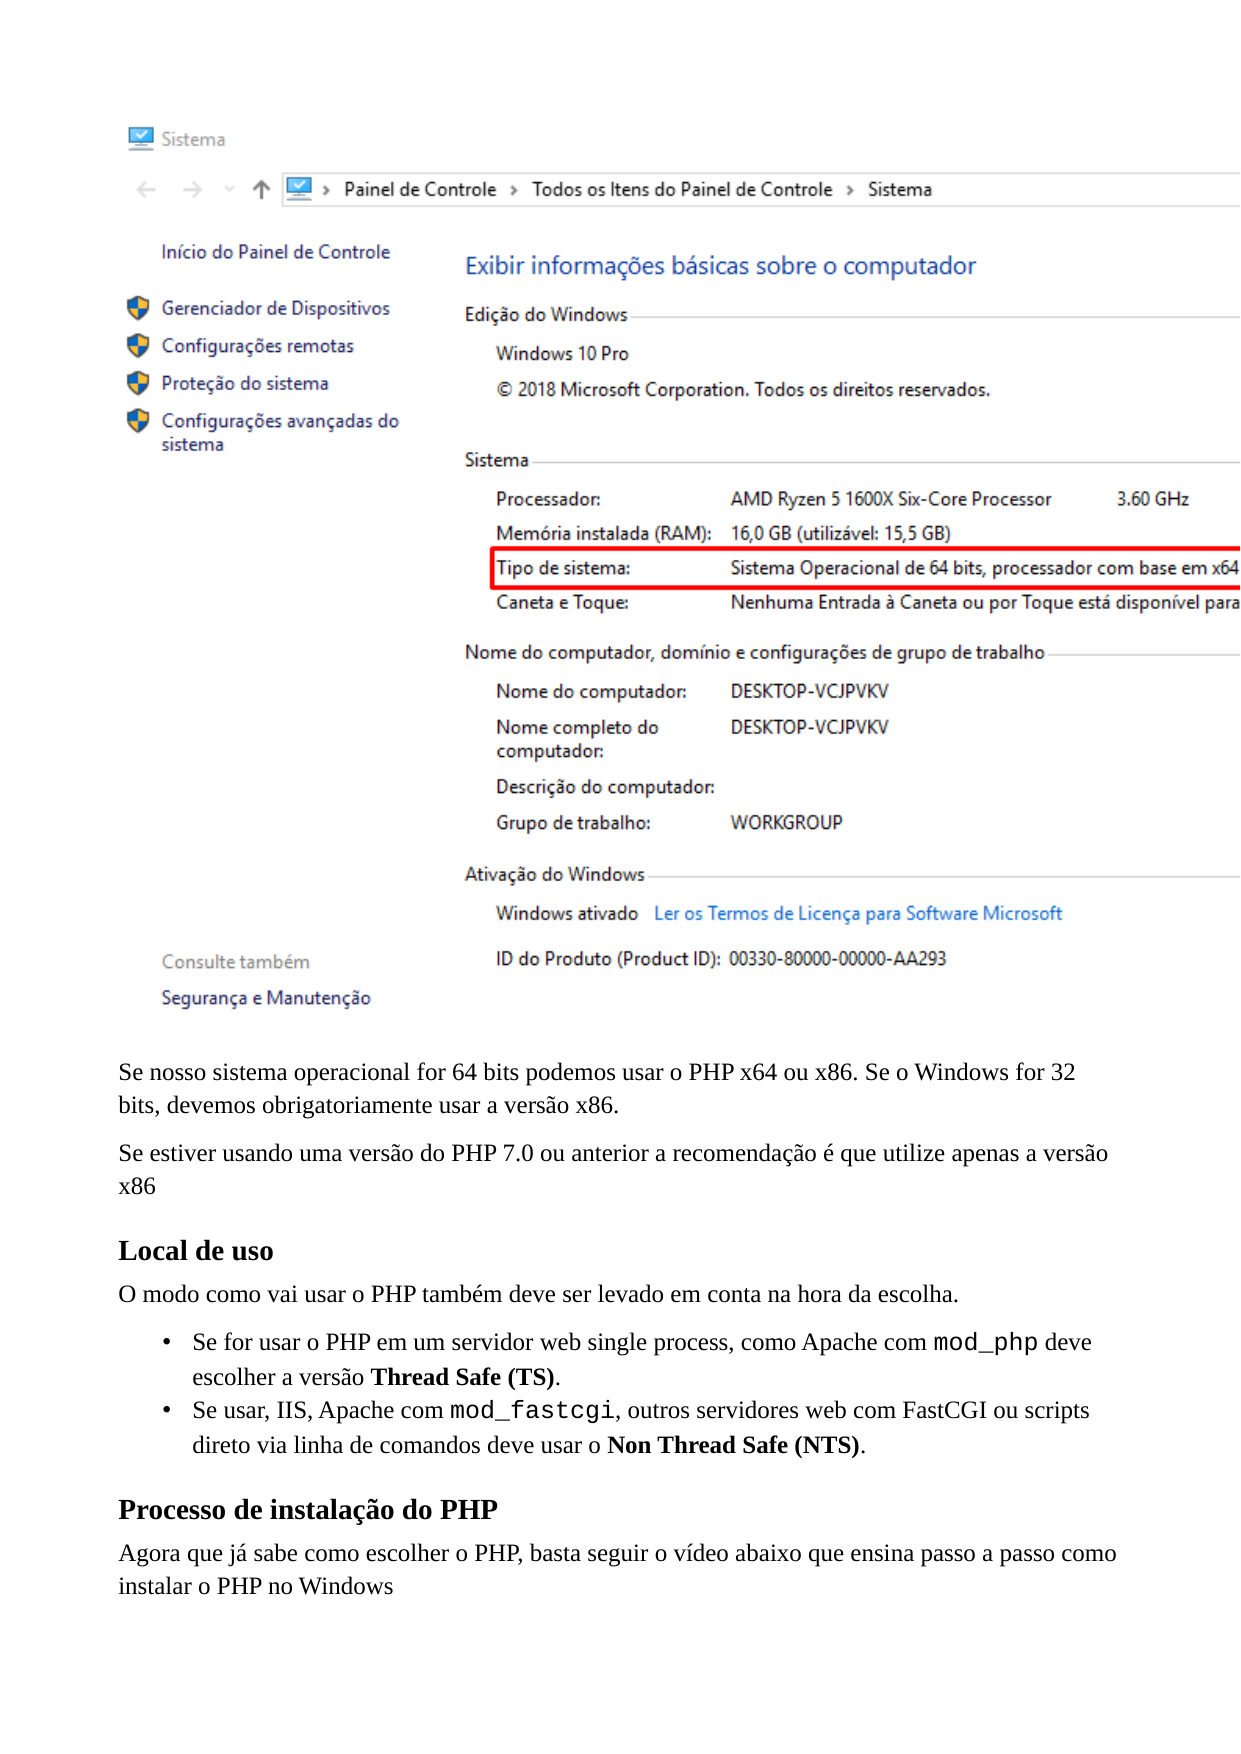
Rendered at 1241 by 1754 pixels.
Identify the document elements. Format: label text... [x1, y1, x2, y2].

text Agora que já sabe como escolher o PHP, basta seguir o vídeo abaixo que ensina passo a passo como instalar o PHP no Windows [118, 1538, 1122, 1600]
list Se for usar o PHP em um servidor web single process, como Apache com mod_php deve escolher a versão Thread Safe (TS). [162, 1327, 1122, 1391]
subtitle Local de uso [118, 1233, 1122, 1267]
text Se estiver usando uma versão do PHP 7.0 ou anterior a recomendação é que utilize apenas a versão x86 [118, 1138, 1122, 1200]
text Se nosso sistema operacional for 64 bits podemos usar o PHP x64 ou x86. Se o Windows for 32 bits, devemos obrigatoriamente usar a versão x86. [118, 1057, 1122, 1119]
list Se usar, IIS, Apache com mod_fastcgi, outros servidores web com FastCGI ou scripts direto via linha de comandos deve usar o Non Thread Safe (NTS). [162, 1395, 1122, 1459]
picture [118, 118, 1241, 1039]
subtitle Processo de instalação do PHP [118, 1492, 1122, 1526]
text O modo como vai usar o PHP também deve ser levado em conta na hora da escolha. [118, 1279, 1122, 1308]
